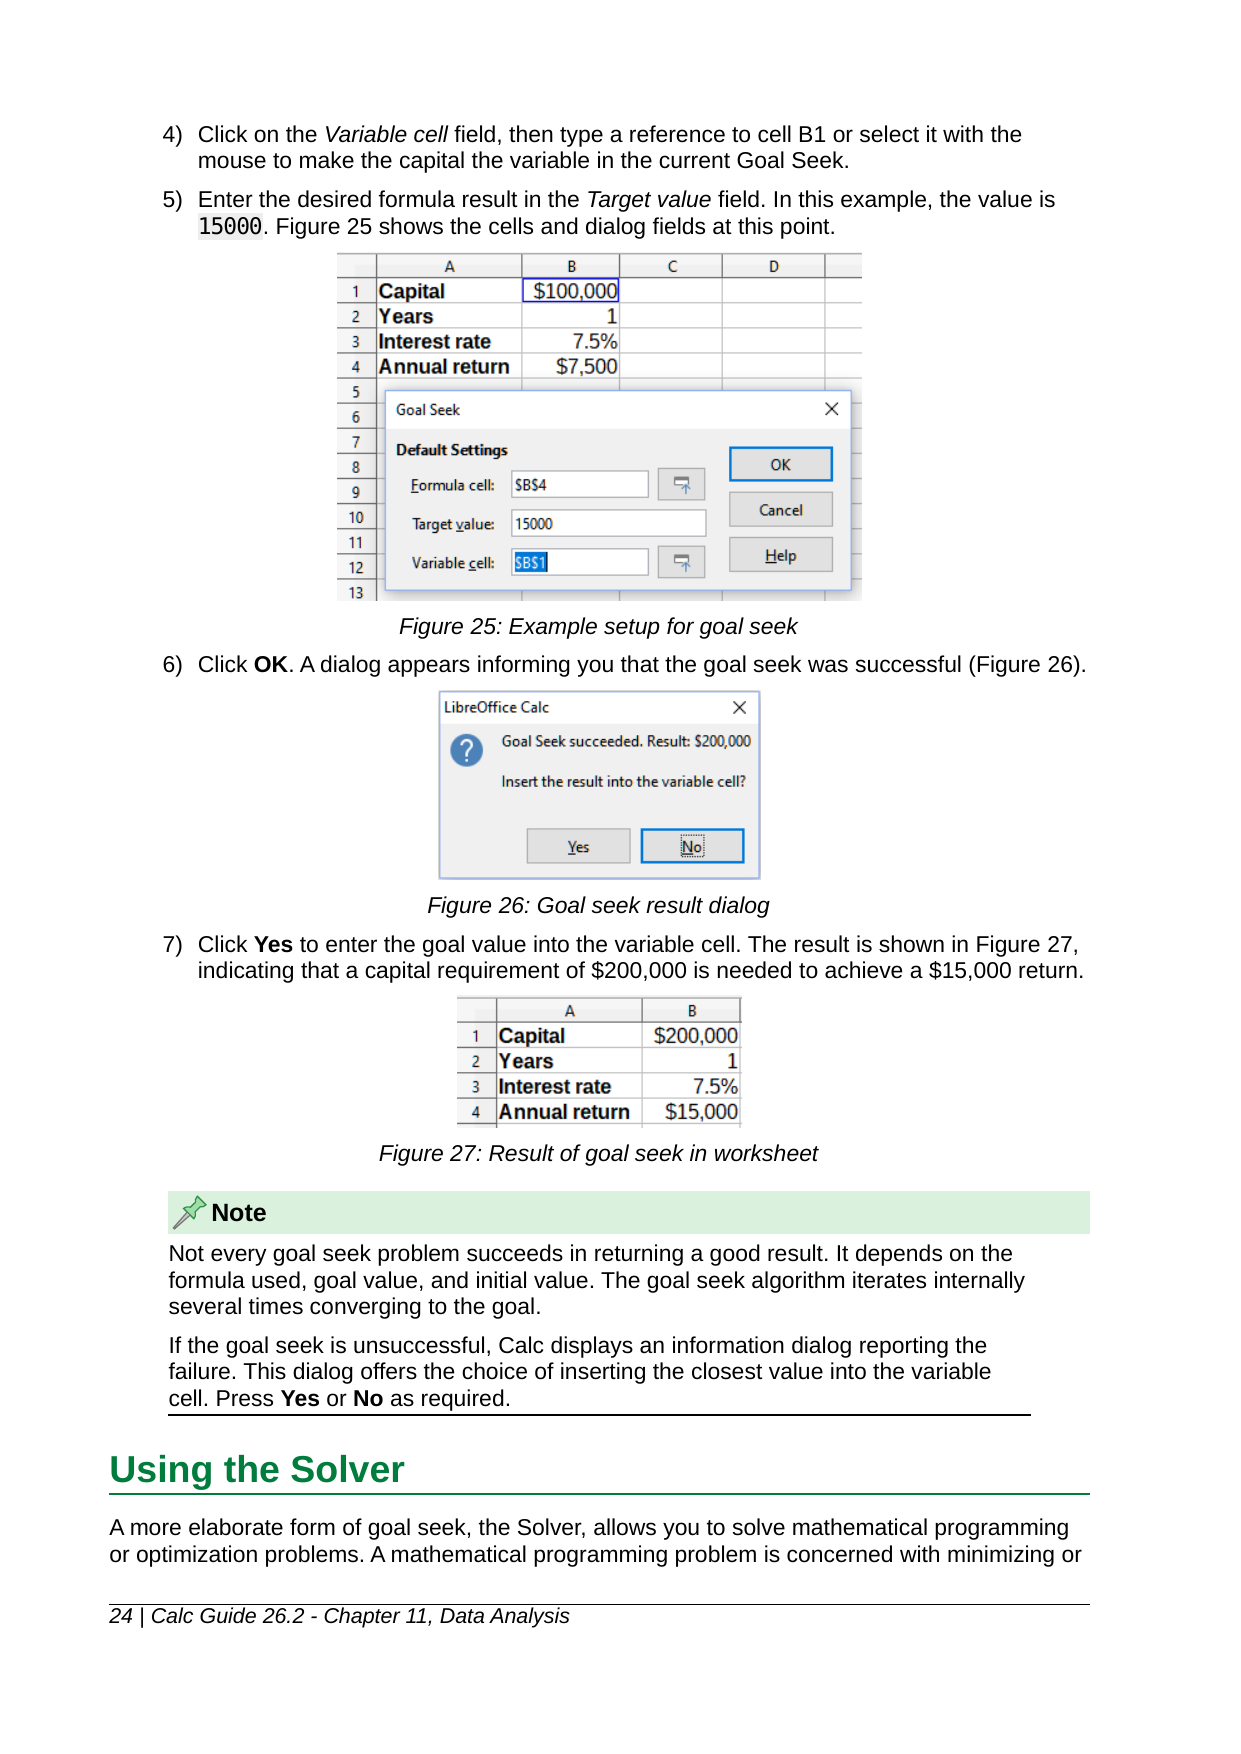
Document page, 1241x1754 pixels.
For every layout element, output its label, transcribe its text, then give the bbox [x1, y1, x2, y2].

text A more elaborate form of goal seek, the Solver, allows you to solve mathematical programming or optimization problems. A mathematical programming problem is concerned with minimizing or [109, 1514, 1090, 1567]
picture [457, 995, 742, 1128]
list Click OK. A dialog appears informing you that the goal seek was successful (Figure 26). [183, 651, 1090, 678]
picture [438, 690, 761, 880]
subtitle Using the Solver [109, 1447, 1090, 1493]
text If the goal seek is unsuccessful, Calc displays an information dialog reporting the failure. This dialog offers the choice of inserting the closest value into the variable cell. Press Yes or No as required. [168, 1332, 1031, 1414]
picture [337, 252, 862, 601]
list Enter the desired formula result in the Target value field. In this example, the value is 15000. Figure 25 shows the cells and dialog fields at this point. [183, 186, 1090, 240]
text Not every goal seek problem succeeds in returning a good result. It depends on the formula used, goal value, and initial value. The goal seek algorithm iterates internally several times converging to the goal. [168, 1240, 1031, 1319]
list Click Yes to enter the goal value into the variable cell. The result is shown in Figure 27, indicating that a capital requirement of $200,000 is needed to achieve a $15,000 return. [183, 931, 1090, 983]
subtitle Note [168, 1191, 1090, 1234]
text Figure 27: Result of goal seek in worksheet [378, 1140, 820, 1166]
text Figure 25: Example setup for goal seek [337, 613, 862, 639]
text Figure 26: Goal seek result dialog [427, 892, 772, 918]
list Click on the Variable cell field, then type a reference to cell B1 or select it with the mouse to make the capital the variable in the current Goal Seek. [183, 121, 1090, 174]
